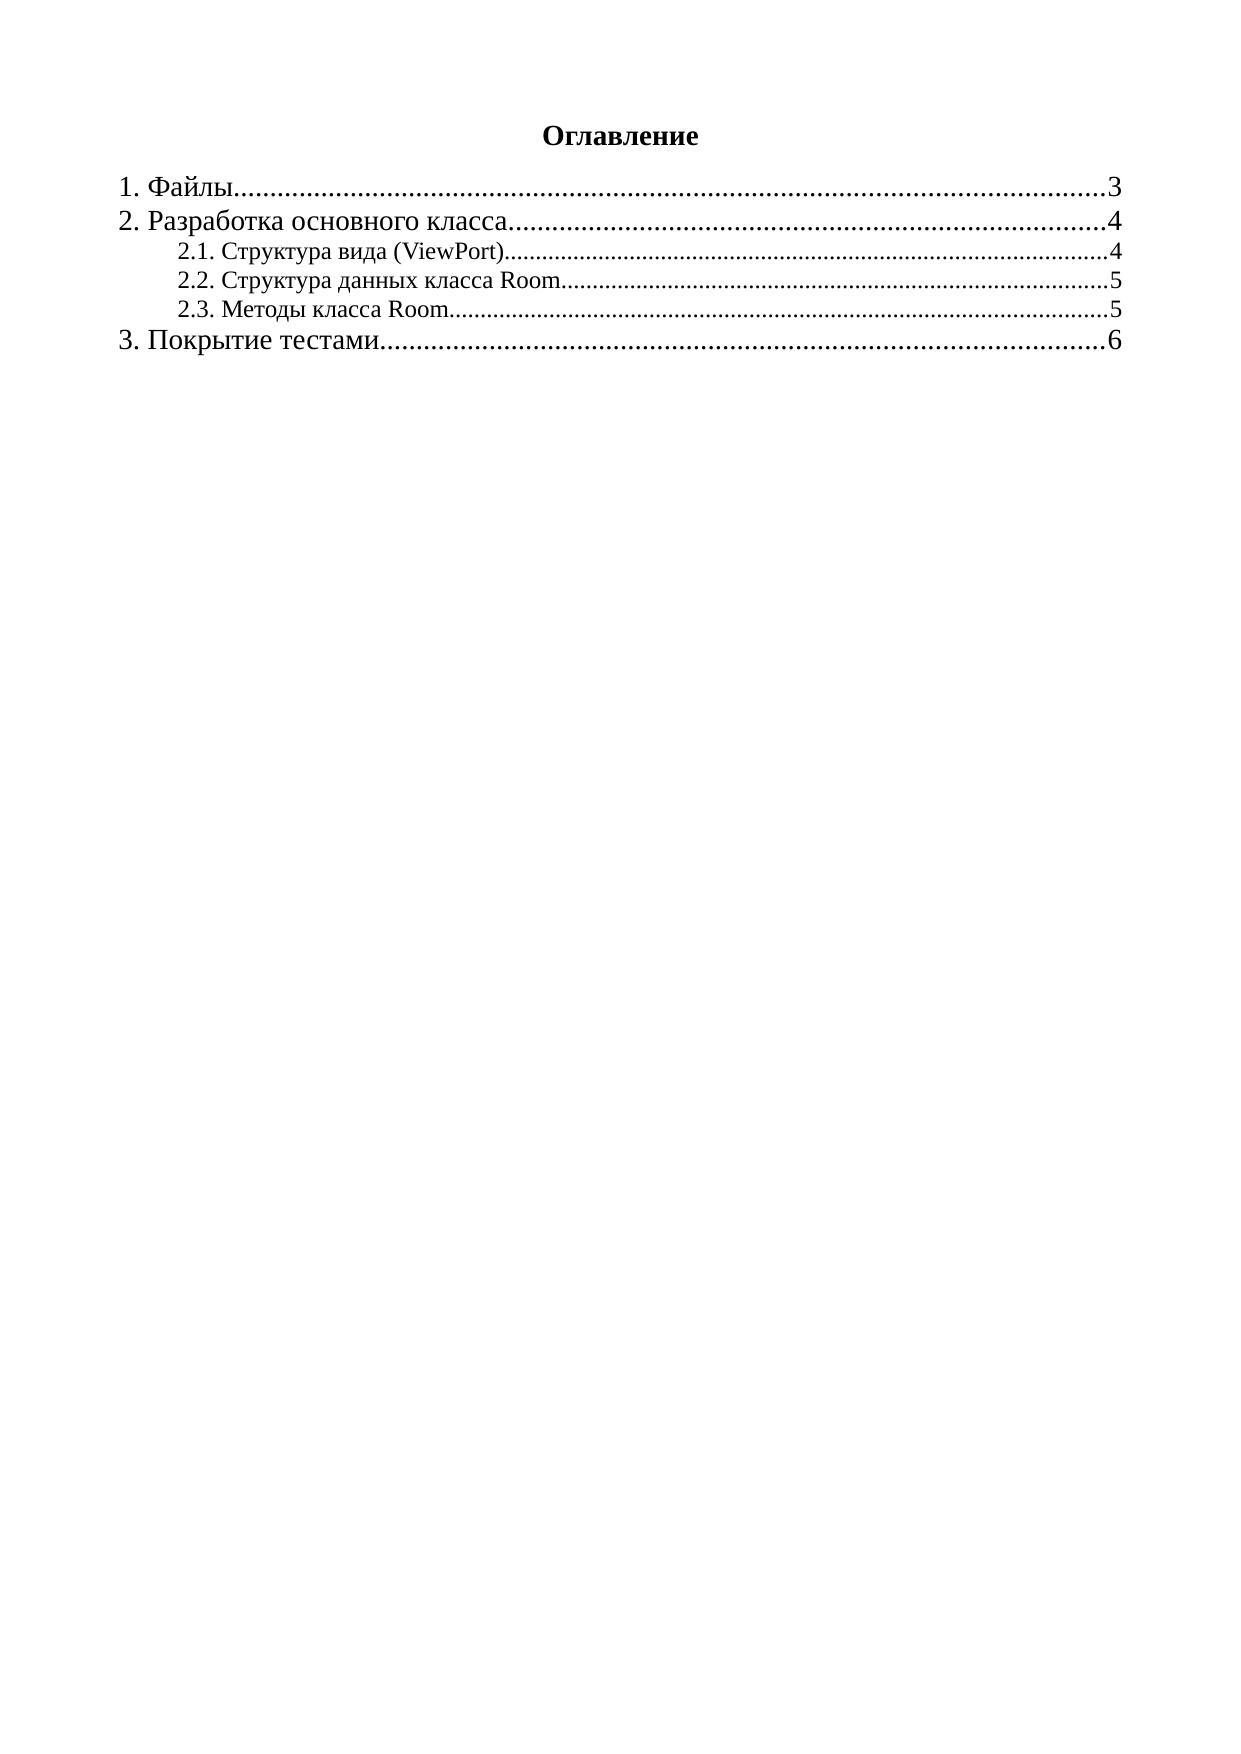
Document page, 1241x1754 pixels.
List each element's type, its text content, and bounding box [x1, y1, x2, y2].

text 2. Разработка основного класса 4 [118, 203, 1122, 236]
subtitle Оглавление [118, 118, 1122, 152]
text 2.1. Структура вида (ViewPort) 4 [177, 236, 1122, 265]
text 2.3. Методы класса Room 5 [177, 294, 1122, 322]
text 2.2. Структура данных класса Room 5 [177, 265, 1122, 294]
text 3. Покрытие тестами 6 [118, 322, 1122, 356]
text 1. Файлы 3 [118, 169, 1122, 203]
